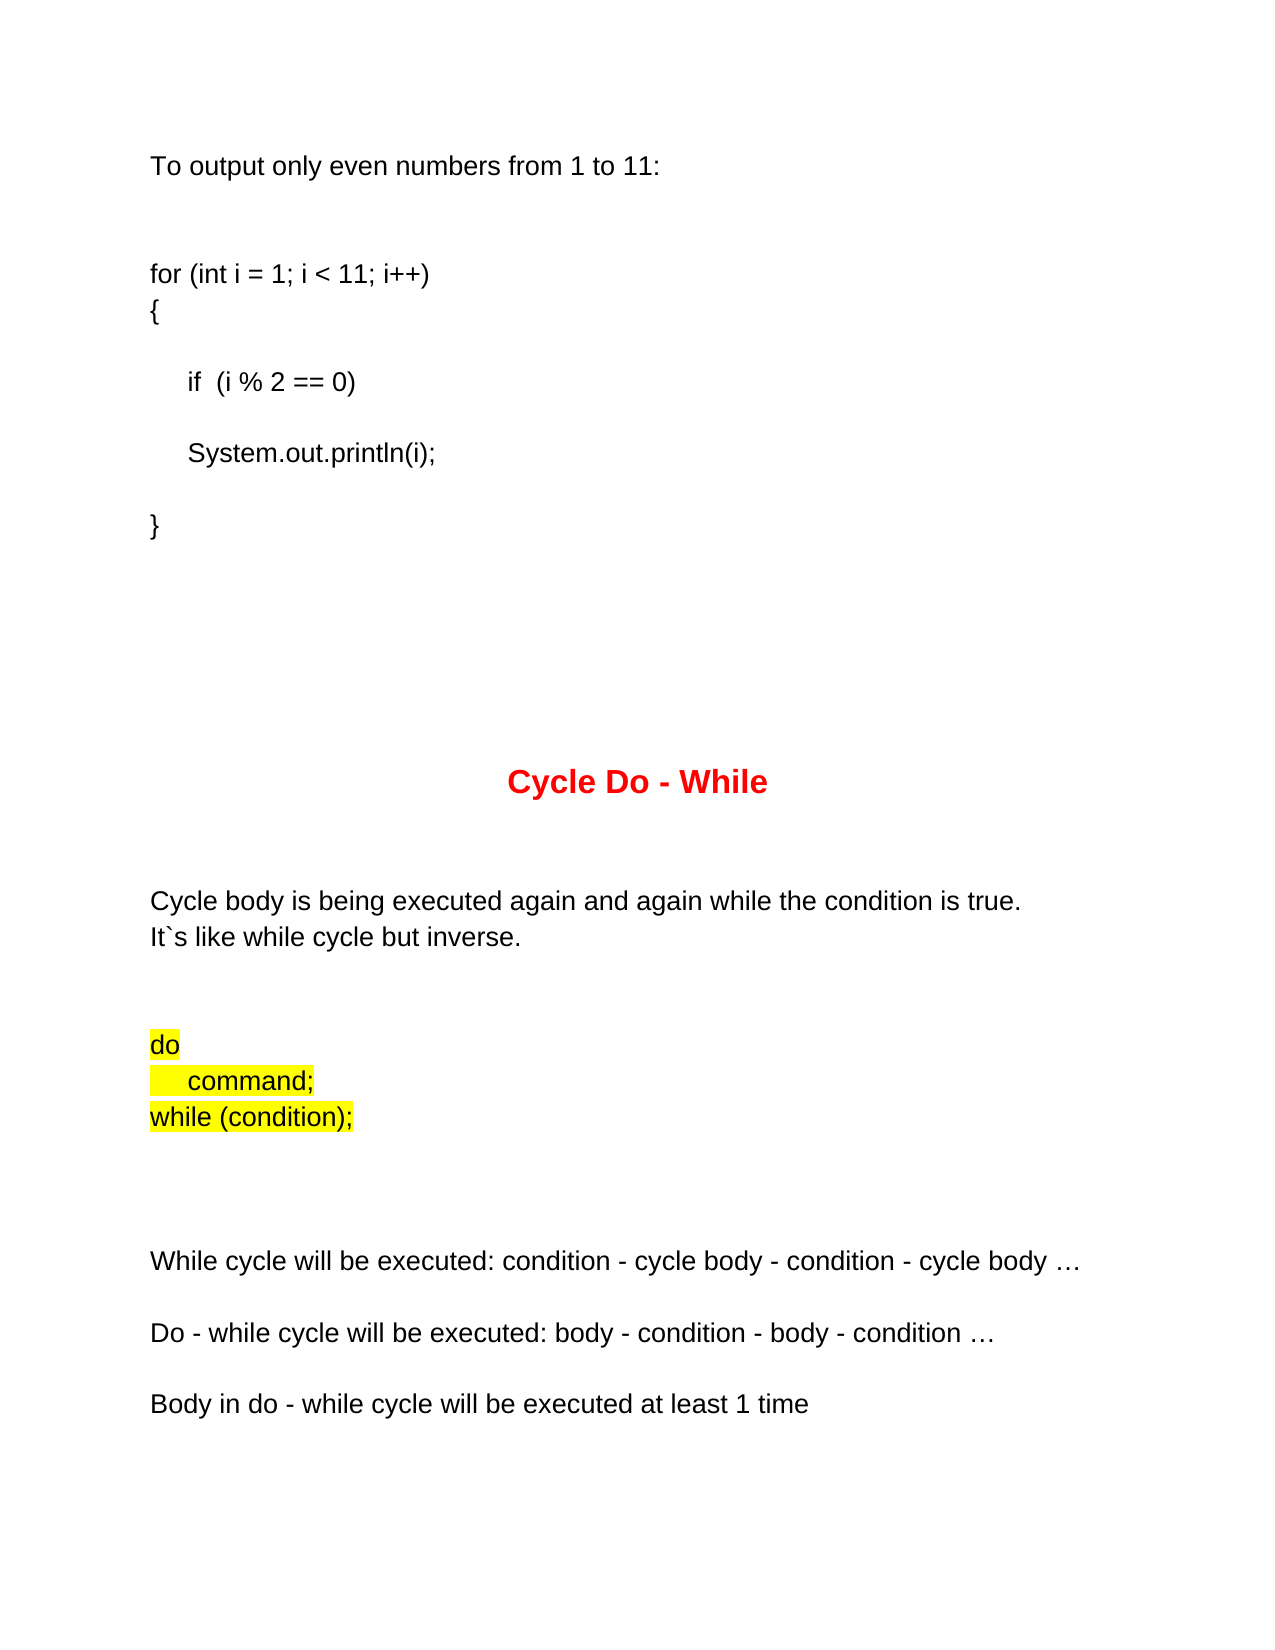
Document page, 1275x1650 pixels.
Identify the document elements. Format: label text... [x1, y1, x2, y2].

text { [150, 294, 1125, 325]
text for (int i = 1; i < 11; i++) [150, 258, 1125, 289]
text command; [150, 1065, 1125, 1096]
text } [150, 509, 1125, 541]
text System.out.println(i); [150, 437, 1125, 469]
subtitle Cycle Do - While [150, 762, 1125, 801]
text To output only even numbers from 1 to 11: [150, 150, 1125, 181]
text while (condition); [150, 1101, 1125, 1132]
text Do - while cycle will be executed: body - condition - body - condition … [150, 1317, 1125, 1348]
text Cycle body is being executed again and again while the condition is true. [150, 885, 1125, 917]
text It`s like while cycle but inverse. [150, 921, 1125, 952]
text do [150, 1029, 1125, 1060]
text if (i % 2 == 0) [150, 366, 1125, 397]
text Body in do - while cycle will be executed at least 1 time [150, 1388, 1125, 1420]
text While cycle will be executed: condition - cycle body - condition - cycle body … [150, 1245, 1125, 1276]
